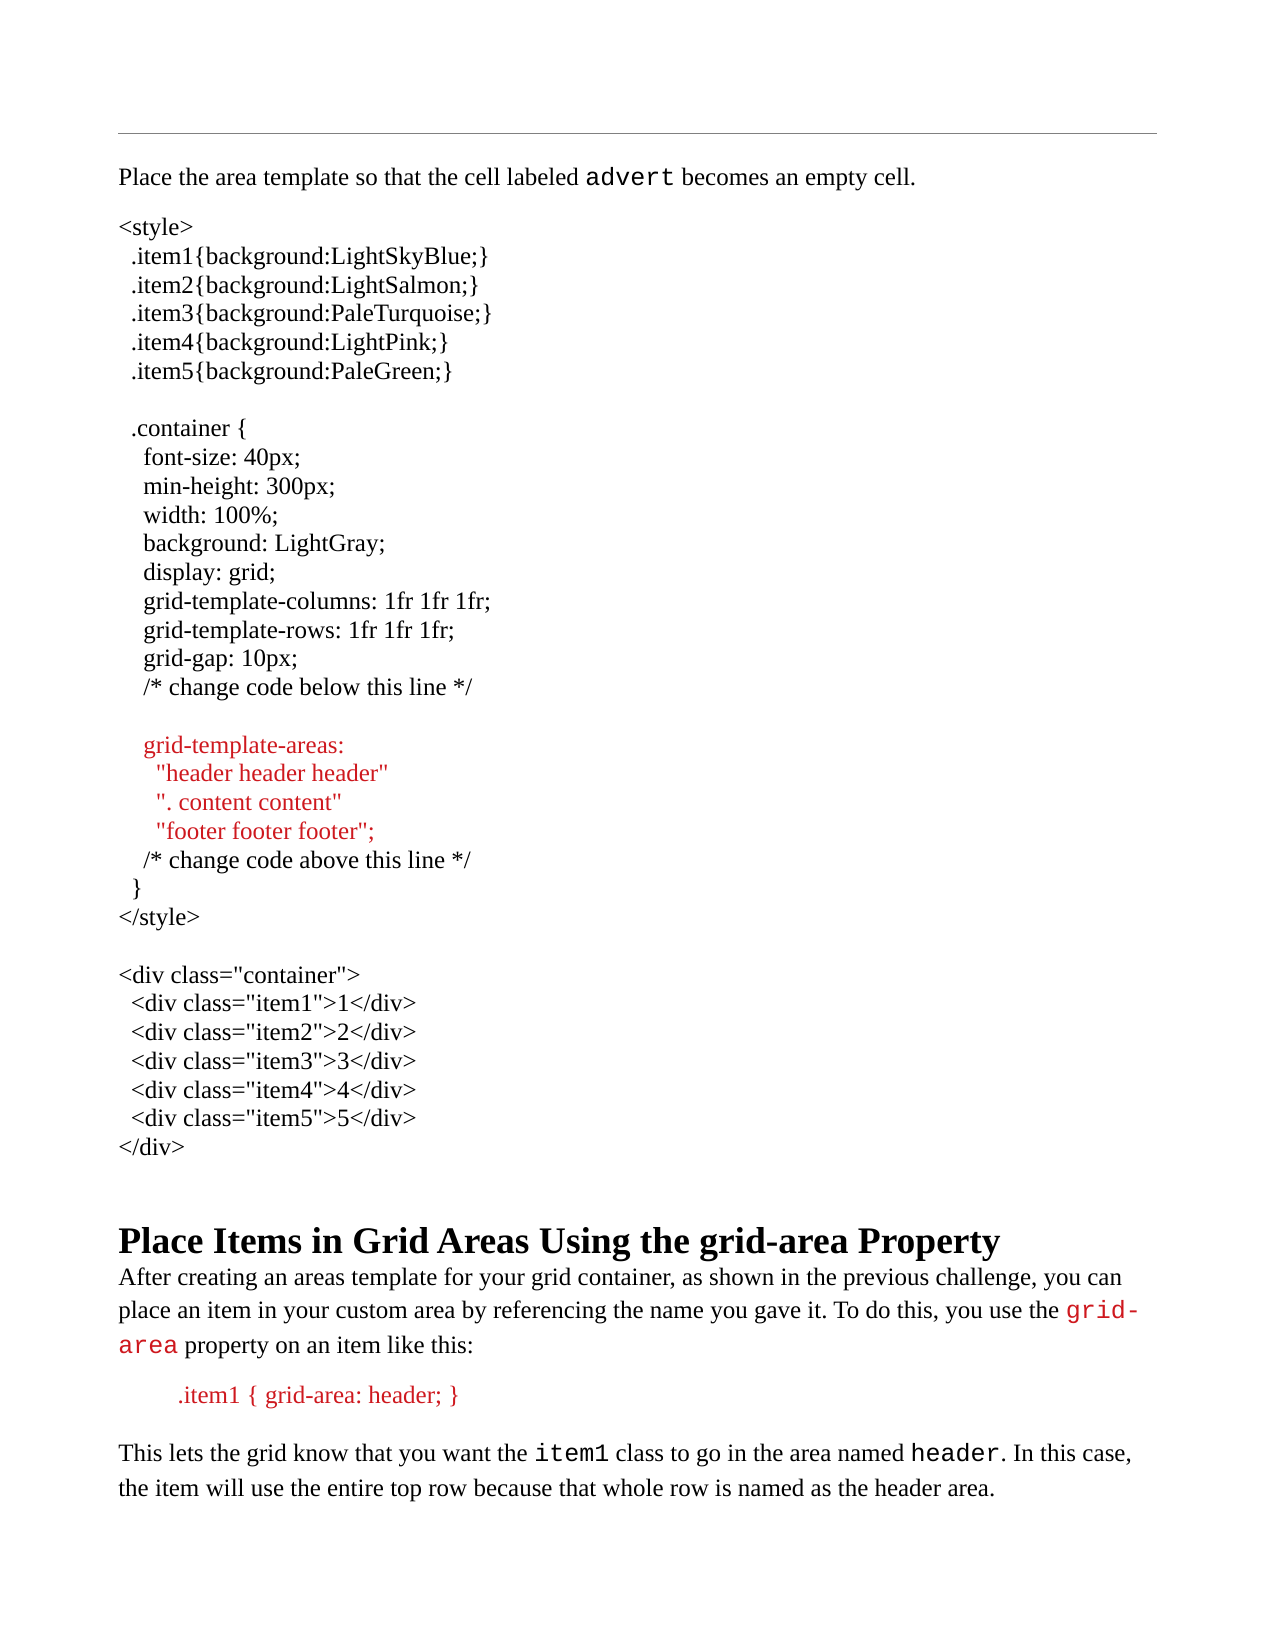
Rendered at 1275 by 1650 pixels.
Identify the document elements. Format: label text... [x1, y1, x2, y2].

text <div class="item5">5</div> [118, 1103, 1157, 1132]
text "header header header" [118, 758, 1157, 787]
text .item5{background:PaleGreen;} [118, 356, 1157, 385]
text } [118, 873, 1157, 902]
text </div> [118, 1132, 1157, 1161]
text <style> [118, 212, 1157, 241]
text .container { [118, 413, 1157, 442]
text grid-gap: 10px; [118, 643, 1157, 672]
text grid-template-areas: [118, 730, 1157, 758]
text grid-template-columns: 1fr 1fr 1fr; [118, 586, 1157, 615]
text Place the area template so that the cell labeled advert becomes an empty cell. [118, 162, 1157, 193]
text grid-template-rows: 1fr 1fr 1fr; [118, 615, 1157, 643]
text display: grid; [118, 557, 1157, 586]
text min-height: 300px; [118, 471, 1157, 500]
text <div class="item4">4</div> [118, 1075, 1157, 1103]
text font-size: 40px; [118, 442, 1157, 471]
text .item1 { grid-area: header; } [177, 1380, 1098, 1408]
text width: 100%; [118, 500, 1157, 528]
text /* change code above this line */ [118, 845, 1157, 873]
text <div class="item3">3</div> [118, 1046, 1157, 1075]
text .item3{background:PaleTurquoise;} [118, 298, 1157, 327]
text background: LightGray; [118, 528, 1157, 557]
text </style> [118, 902, 1157, 931]
text ". content content" [118, 787, 1157, 816]
text <div class="item1">1</div> [118, 988, 1157, 1017]
text <div class="item2">2</div> [118, 1017, 1157, 1046]
text .item1{background:LightSkyBlue;} [118, 241, 1157, 270]
subtitle Place Items in Grid Areas Using the grid-area Property [118, 1218, 1157, 1262]
text After creating an areas template for your grid container, as shown in the previous challenge, you can place an item in your custom area by referencing the name you gave it. To do this, you use the grid-area property on an item like this: [118, 1262, 1157, 1361]
text .item2{background:LightSalmon;} [118, 270, 1157, 298]
text This lets the grid know that you want the item1 class to go in the area named header. In this case, the item will use the entire top row because that whole row is named as the header area. [118, 1438, 1157, 1502]
text .item4{background:LightPink;} [118, 327, 1157, 356]
text <div class="container"> [118, 960, 1157, 988]
text "footer footer footer"; [118, 816, 1157, 845]
text /* change code below this line */ [118, 672, 1157, 701]
